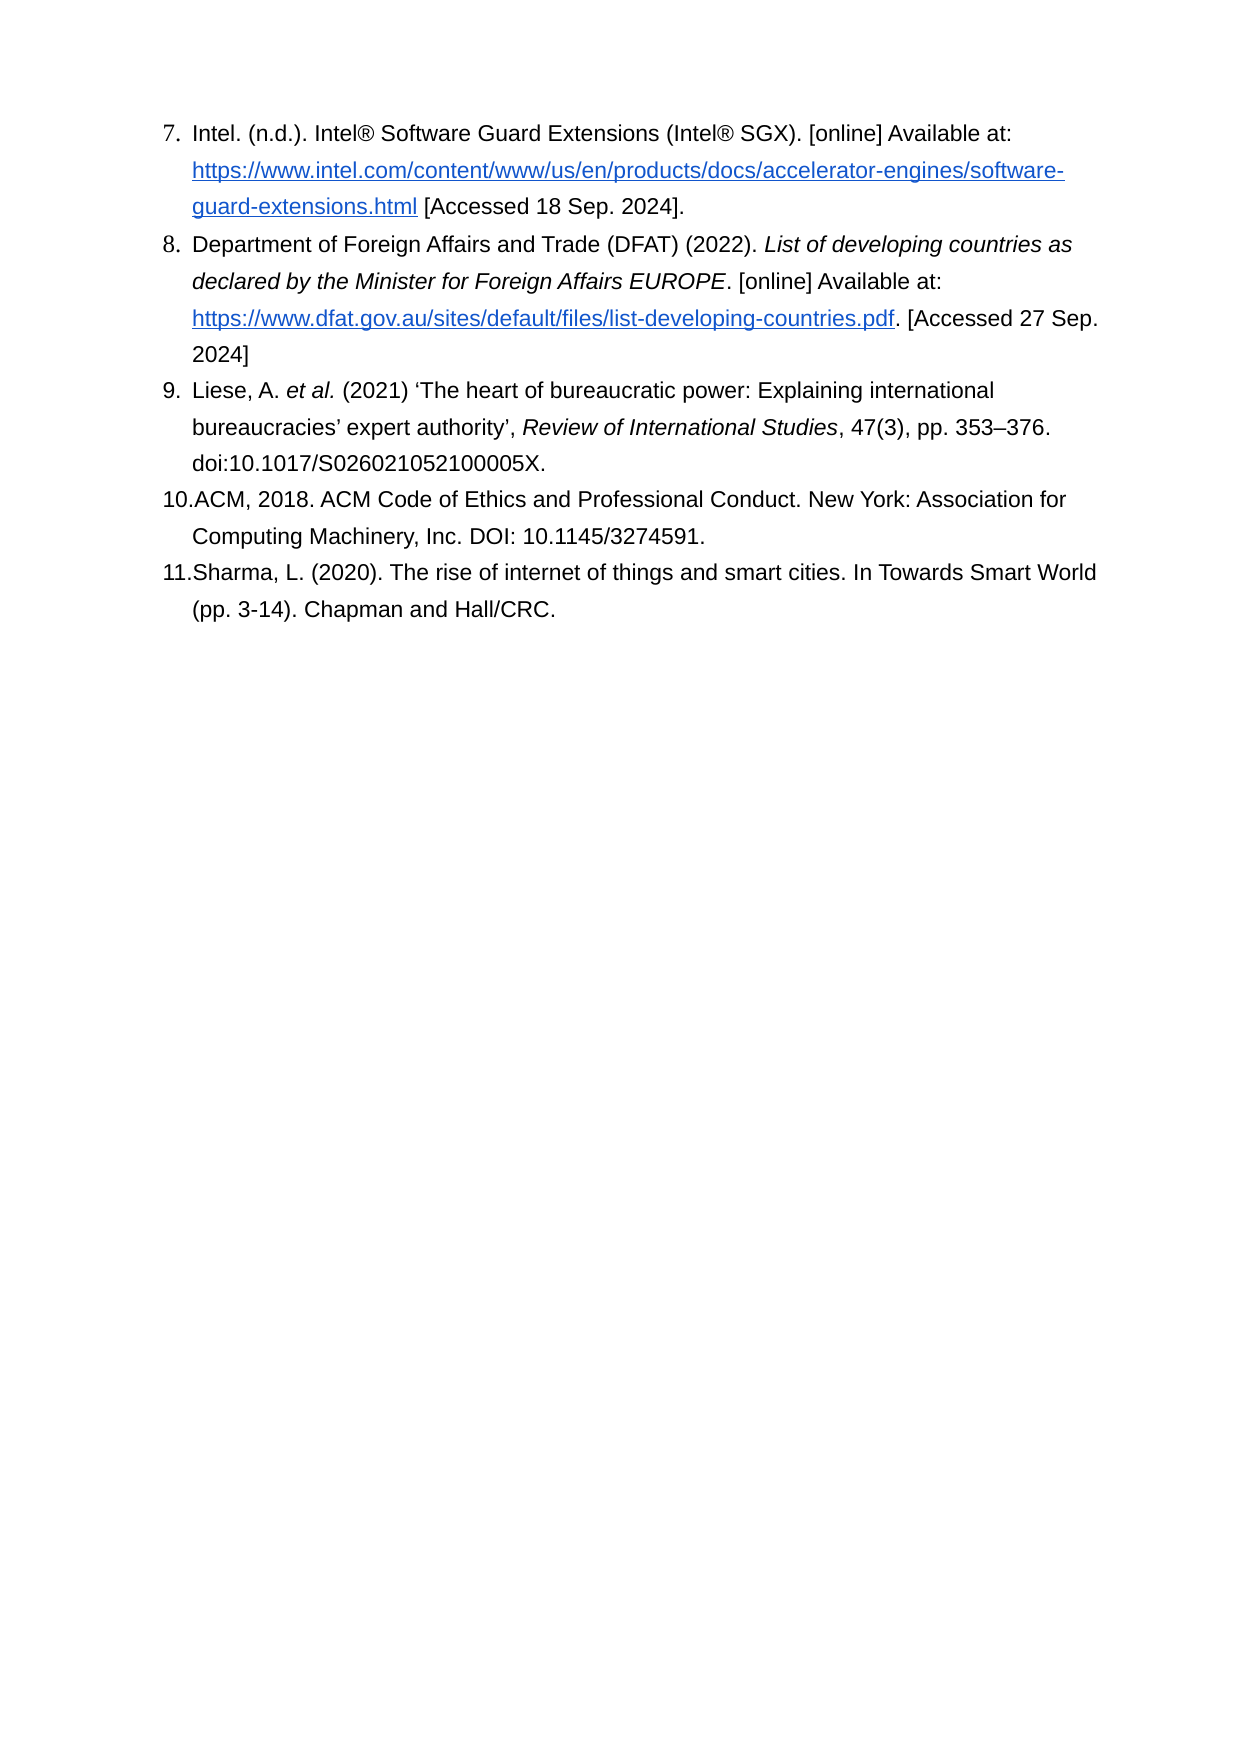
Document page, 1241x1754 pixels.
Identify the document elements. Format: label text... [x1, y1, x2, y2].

list Liese, A. et al. (2021) ‘The heart of bureaucratic power: Explaining international bureaucracies’ expert authority’, Review of International Studies, 47(3), pp. 353–376. doi:10.1017/S026021052100005X. [162, 377, 1122, 476]
list ACM, 2018. ACM Code of Ethics and Professional Conduct. New York: Association for Computing Machinery, Inc. DOI: 10.1145/3274591. [162, 486, 1122, 549]
list Intel. (n.d.). Intel® Software Guard Extensions (Intel® SGX). [online] Available at: https://www.intel.com/content/www/us/en/products/docs/accelerator-engines/software-guard-extensions.html [Accessed 18 Sep. 2024]. [162, 118, 1122, 219]
list Department of Foreign Affairs and Trade (DFAT) (2022). List of developing countries as declared by the Minister for Foreign Affairs EUROPE. [online] Available at: https://www.dfat.gov.au/sites/default/files/list-developing-countries.pdf. [Accessed 27 Sep. 2024] [162, 229, 1122, 367]
list Sharma, L. (2020). The rise of internet of things and smart cities. In Towards Smart World (pp. 3-14). Chapman and Hall/CRC. [162, 559, 1122, 622]
